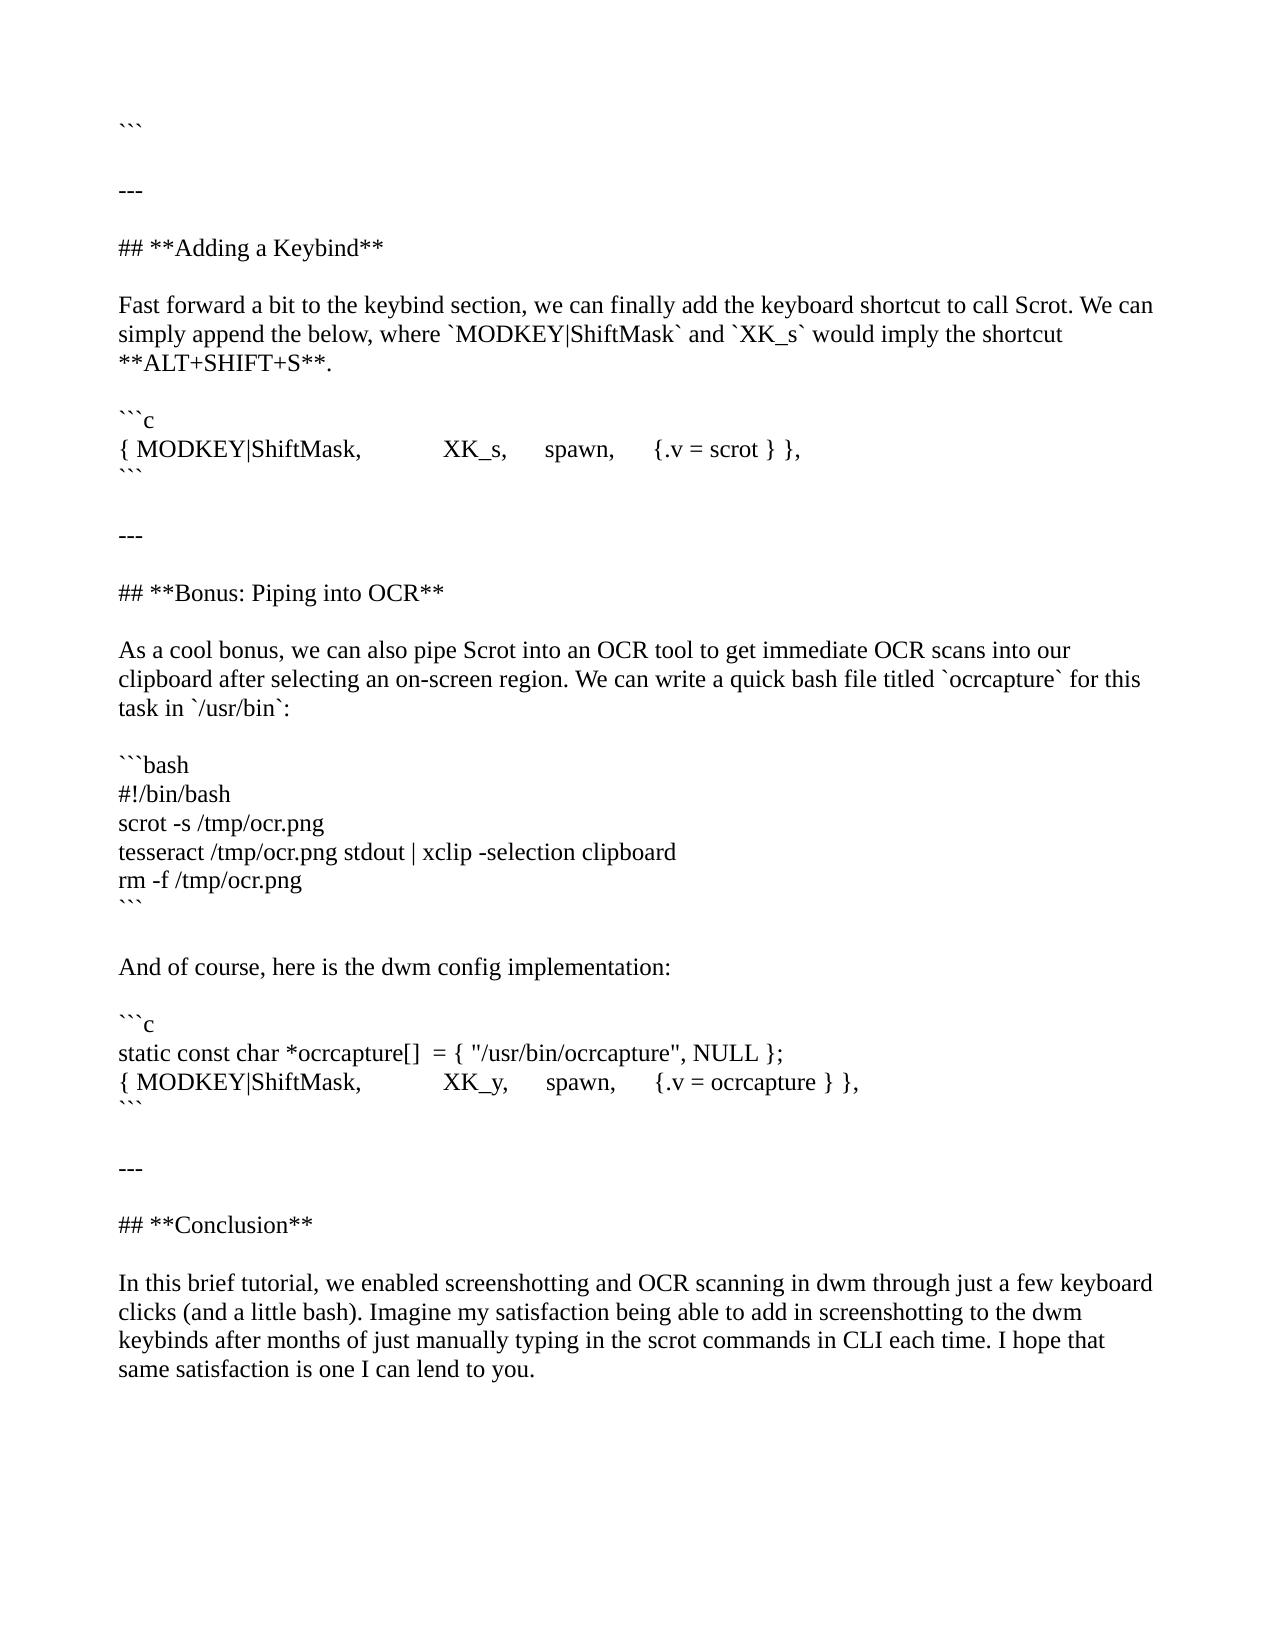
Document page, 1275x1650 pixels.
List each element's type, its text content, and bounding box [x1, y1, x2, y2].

text ```c [118, 406, 1157, 434]
text --- [118, 521, 1157, 549]
text ``` [118, 118, 1157, 147]
text Fast forward a bit to the keybind section, we can finally add the keyboard shortcut to call Scrot. We can simply append the below, where `MODKEY|ShiftMask` and `XK_s` would imply the shortcut **ALT+SHIFT+S**. [118, 291, 1157, 377]
text --- [118, 1153, 1157, 1182]
text ``` [118, 1096, 1157, 1124]
text ```c [118, 1009, 1157, 1038]
text ## **Adding a Keybind** [118, 233, 1157, 262]
text ## **Conclusion** [118, 1211, 1157, 1239]
text --- [118, 176, 1157, 204]
text static const char *ocrcapture[] = { "/usr/bin/ocrcapture", NULL }; [118, 1038, 1157, 1067]
text scrot -s /tmp/ocr.png [118, 808, 1157, 837]
text rm -f /tmp/ocr.png [118, 866, 1157, 894]
text { MODKEY|ShiftMask, XK_y, spawn, {.v = ocrcapture } }, [118, 1067, 1157, 1096]
text ## **Bonus: Piping into OCR** [118, 578, 1157, 607]
text { MODKEY|ShiftMask, XK_s, spawn, {.v = scrot } }, [118, 434, 1157, 463]
text ``` [118, 463, 1157, 492]
text As a cool bonus, we can also pipe Scrot into an OCR tool to get immediate OCR scans into our clipboard after selecting an on-screen region. We can write a quick bash file titled `ocrcapture` for this task in `/usr/bin`: [118, 636, 1157, 722]
text #!/bin/bash [118, 779, 1157, 808]
text tesseract /tmp/ocr.png stdout | xclip -selection clipboard [118, 837, 1157, 866]
text And of course, here is the dwm config implementation: [118, 952, 1157, 981]
text ``` [118, 894, 1157, 923]
text In this brief tutorial, we enabled screenshotting and OCR scanning in dwm through just a few keyboard clicks (and a little bash). Imagine my satisfaction being able to add in screenshotting to the dwm keybinds after months of just manually typing in the scrot commands in CLI each time. I hope that same satisfaction is one I can lend to you. [118, 1268, 1157, 1383]
text ```bash [118, 751, 1157, 779]
